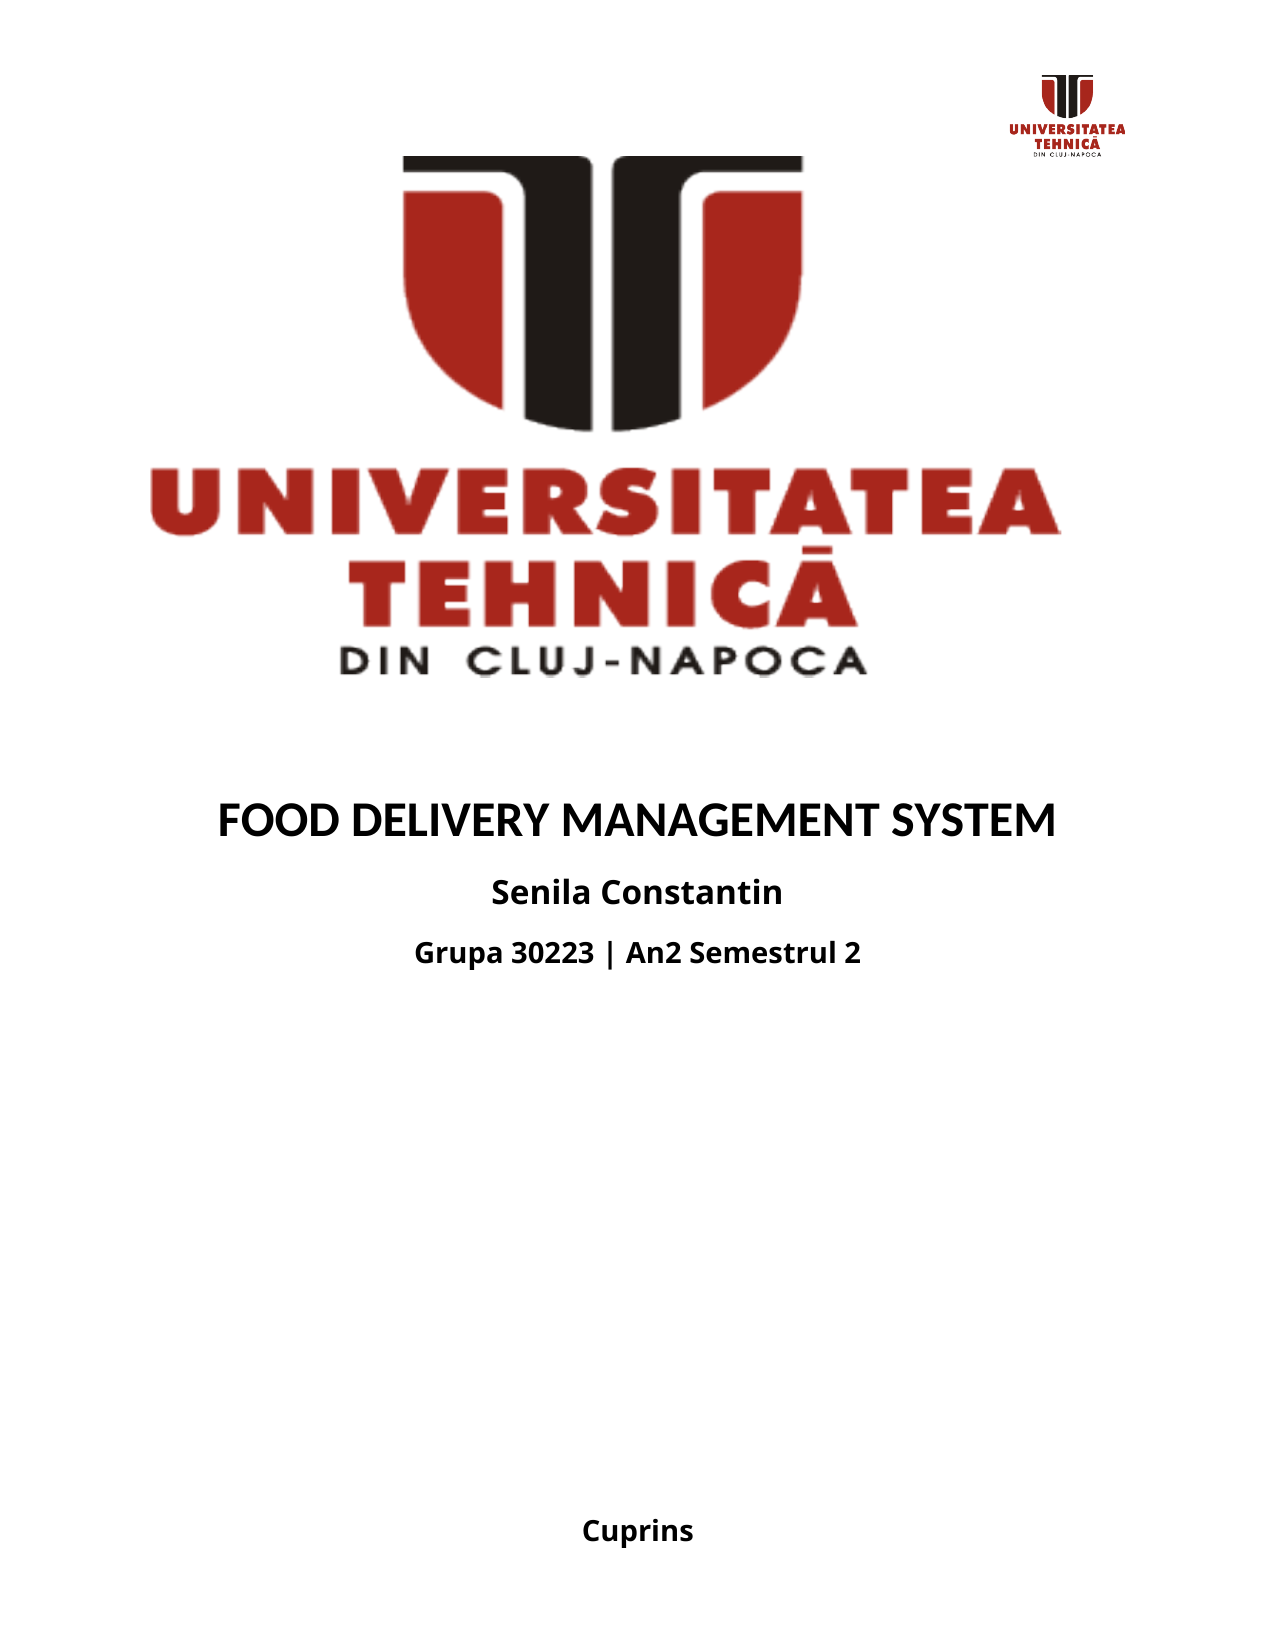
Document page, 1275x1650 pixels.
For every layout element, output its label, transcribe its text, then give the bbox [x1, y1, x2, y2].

text FOOD DELIVERY MANAGEMENT SYSTEM [150, 788, 1125, 849]
text Senila Constantin [150, 868, 1125, 914]
text Cuprins [150, 1510, 1125, 1550]
text Grupa 30223 | An2 Semestrul 2 [150, 933, 1125, 972]
